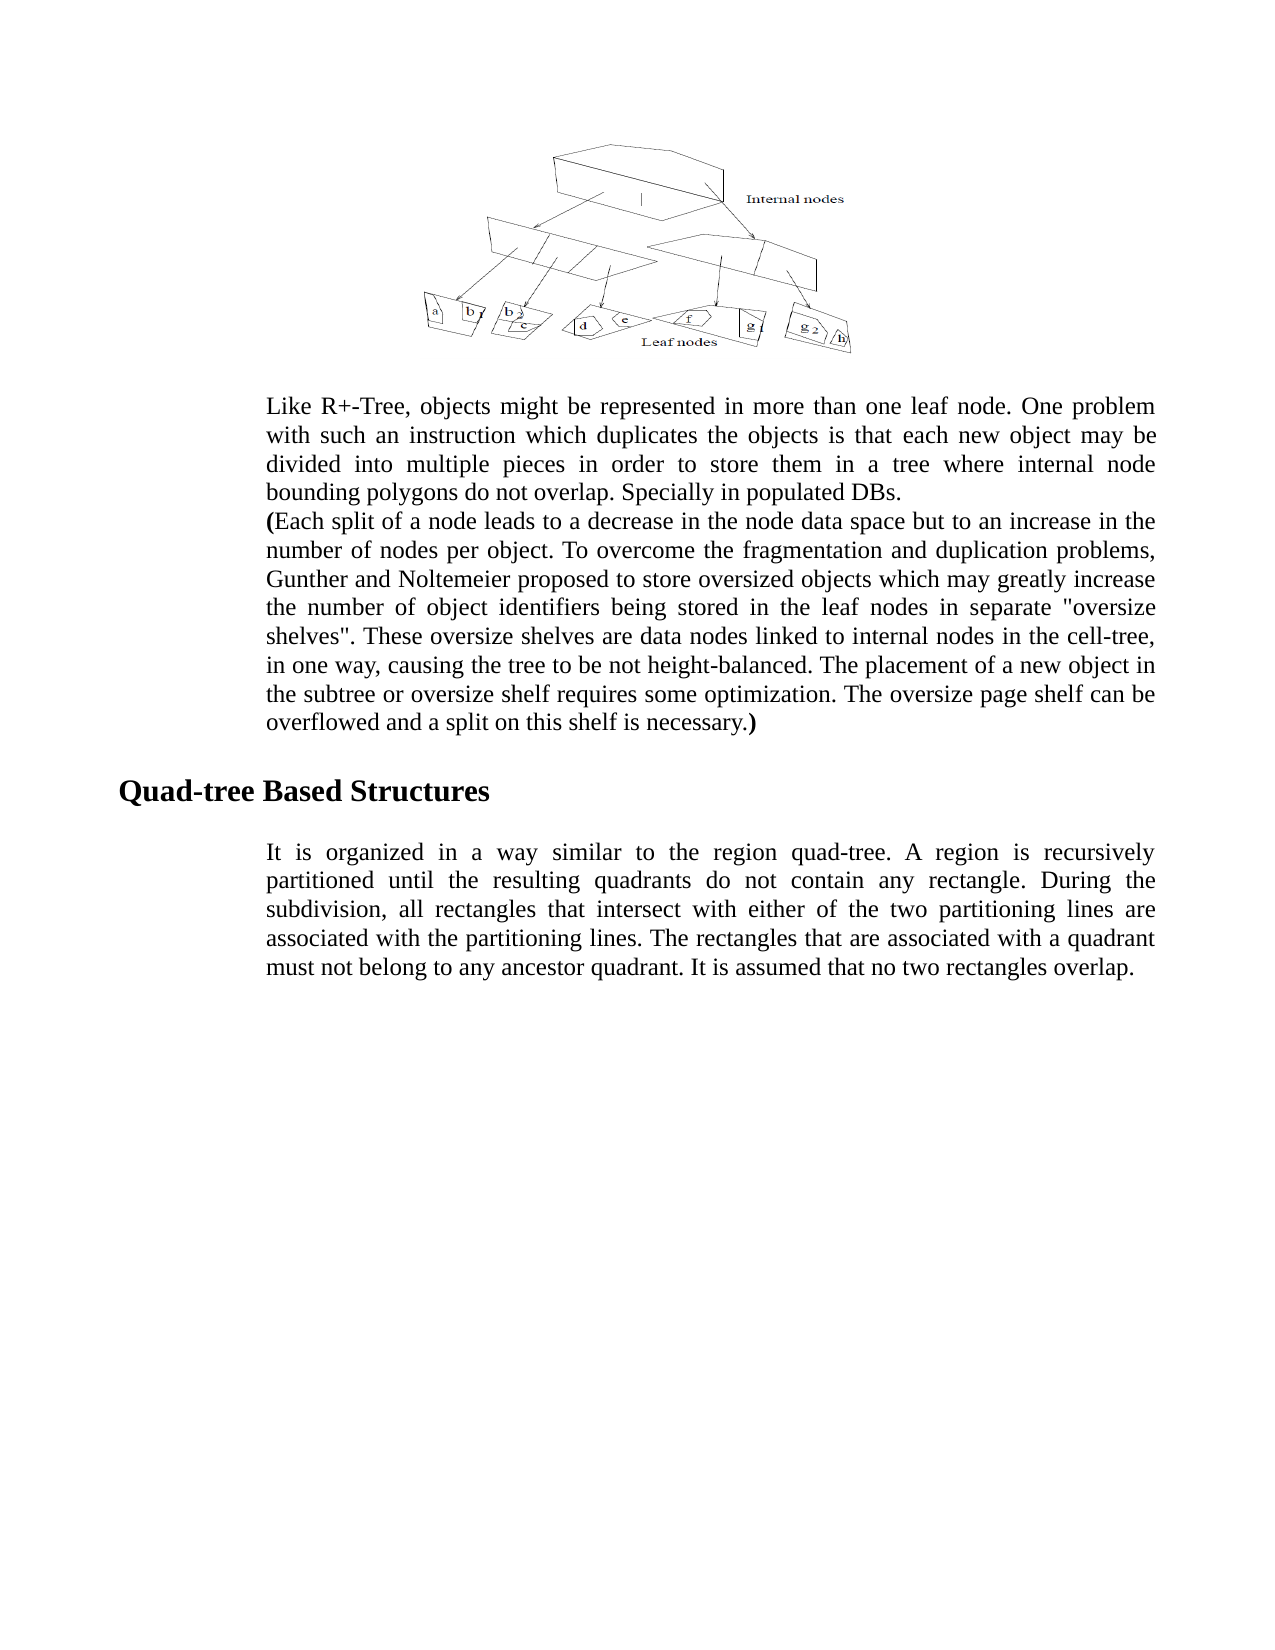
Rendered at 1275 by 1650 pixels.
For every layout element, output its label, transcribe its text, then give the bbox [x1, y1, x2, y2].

text It is organized in a way similar to the region quad-tree. A region is recursively partitioned until the resulting quadrants do not contain any rectangle. During the subdivision, all rectangles that intersect with either of the two partitioning lines are associated with the partitioning lines. The rectangles that are associated with a quadrant must not belong to any ancestor quadrant. It is assumed that no two rectangles overlap. [266, 837, 1157, 981]
text (Each split of a node leads to a decrease in the node data space but to an increase in the number of nodes per object. To overcome the fragmentation and duplication problems, Gunther and Noltemeier proposed to store oversized objects which may greatly increase the number of object identifiers being stored in the leaf nodes in separate "oversize shelves". These oversize shelves are data nodes linked to internal nodes in the cell-tree, in one way, causing the tree to be not height-balanced. The placement of a new object in the subtree or oversize shelf requires some optimization. The oversize page shelf can be overflowed and a split on this shelf is necessary.) [266, 506, 1157, 736]
text Quad-tree Based Structures [118, 772, 1157, 808]
picture [419, 144, 856, 359]
text Like R+-Tree, objects might be represented in more than one leaf node. One problem with such an instruction which duplicates the objects is that each new object may be divided into multiple pieces in order to store them in a tree where internal node bounding polygons do not overlap. Specially in populated DBs. [266, 391, 1157, 506]
